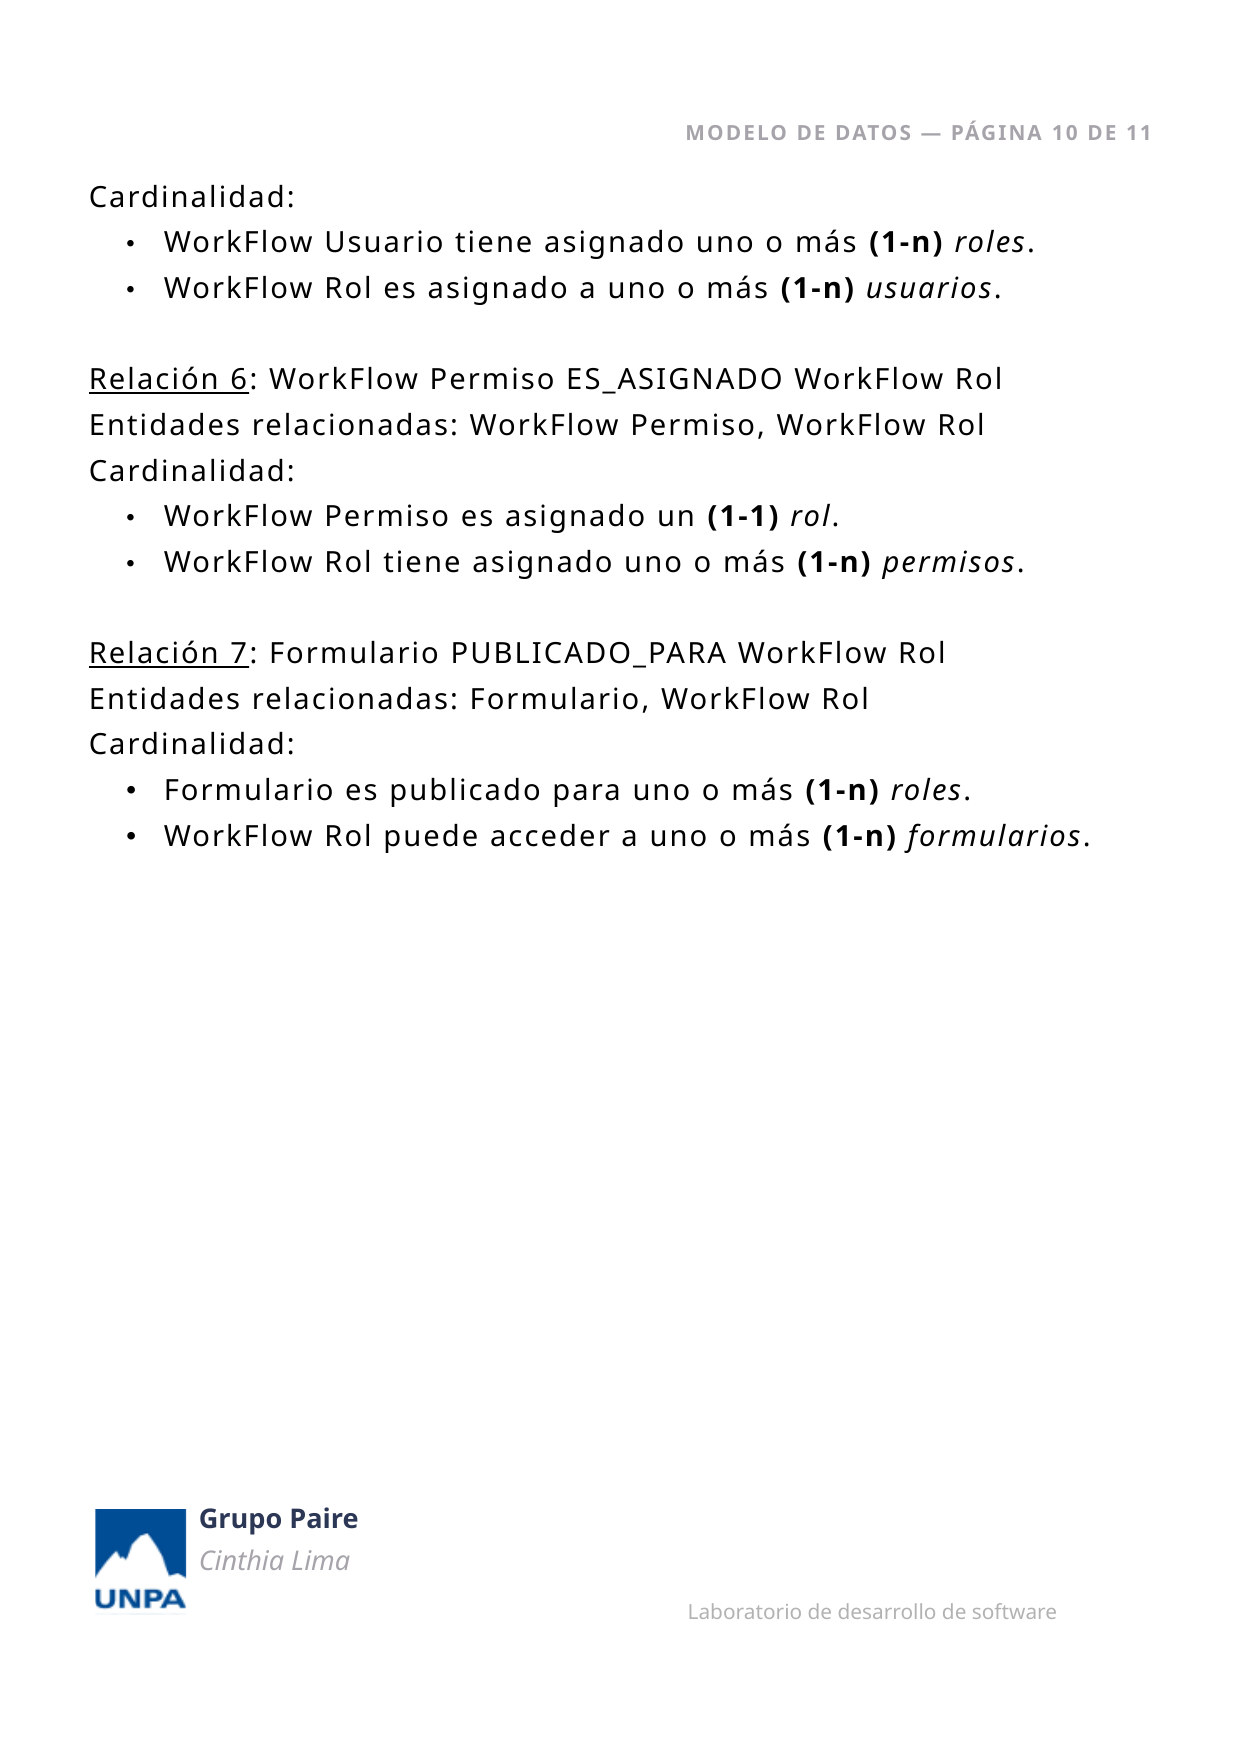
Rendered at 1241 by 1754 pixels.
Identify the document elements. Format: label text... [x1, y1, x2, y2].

text Entidades relacionadas: Formulario, WorkFlow Rol [88, 678, 1152, 718]
text Cardinalidad: [88, 450, 1152, 489]
text Relación 6: WorkFlow Permiso ES_ASIGNADO WorkFlow Rol [88, 358, 1152, 398]
list WorkFlow Rol tiene asignado uno o más (1-n) permisos. [126, 541, 1152, 581]
text Cardinalidad: [88, 723, 1152, 763]
text Relación 7: Formulario PUBLICADO_PARA WorkFlow Rol [88, 632, 1152, 672]
list WorkFlow Rol es asignado a uno o más (1-n) usuarios. [126, 267, 1152, 307]
text Cardinalidad: [88, 176, 1152, 216]
text Entidades relacionadas: WorkFlow Permiso, WorkFlow Rol [88, 404, 1152, 444]
picture [95, 1509, 187, 1615]
list Formulario es publicado para uno o más (1-n) roles. [126, 769, 1152, 809]
list WorkFlow Usuario tiene asignado uno o más (1-n) roles. [126, 222, 1152, 261]
list WorkFlow Permiso es asignado un (1-1) rol. [126, 495, 1152, 535]
list WorkFlow Rol puede acceder a uno o más (1-n) formularios. [126, 815, 1152, 854]
